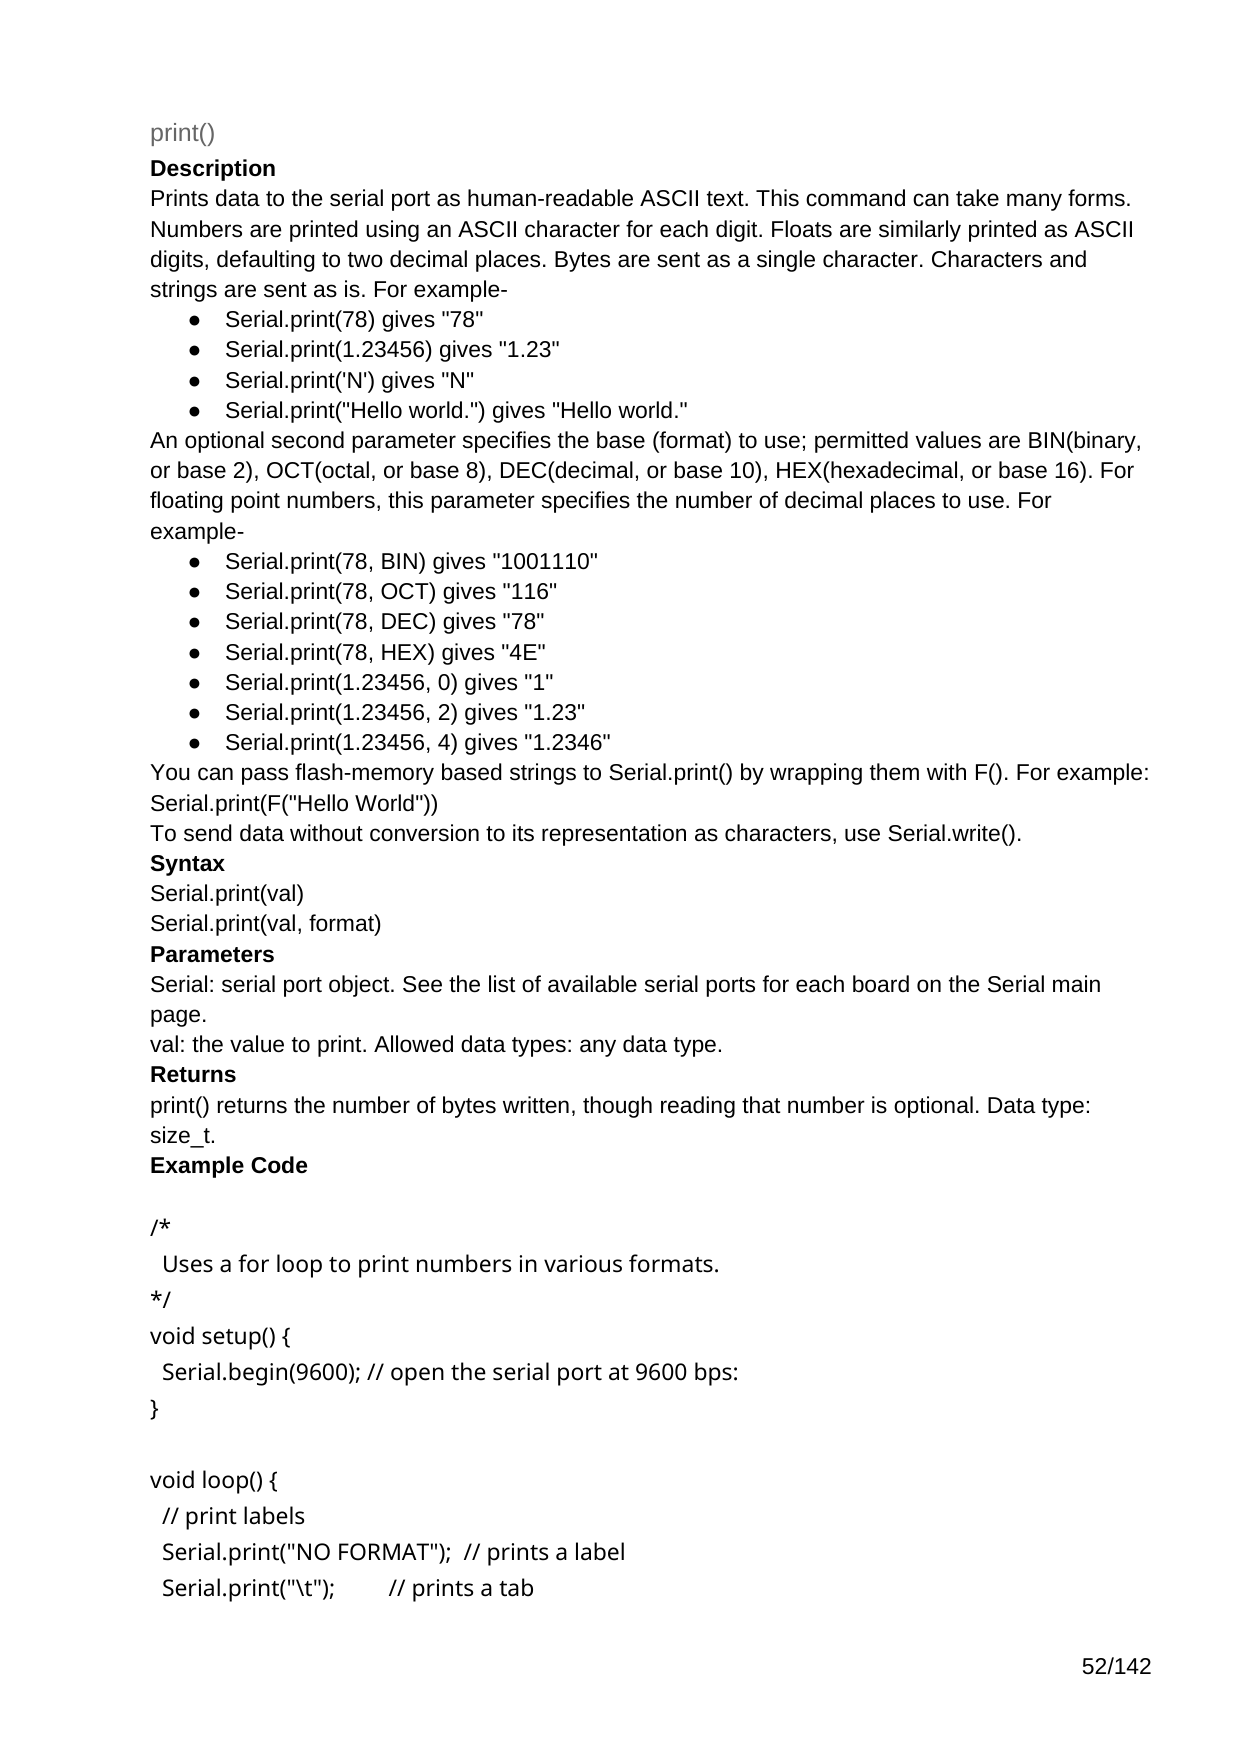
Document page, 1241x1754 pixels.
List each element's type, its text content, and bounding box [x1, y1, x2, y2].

text val: the value to print. Allowed data types: any data type. [150, 1031, 1152, 1057]
subtitle print() [150, 118, 1152, 147]
list Serial.print('N') gives "N" [187, 367, 1152, 393]
text void setup() { [150, 1320, 1152, 1351]
text Syntax [150, 850, 1152, 876]
text */ [150, 1284, 1152, 1316]
text // print labels [150, 1500, 1152, 1531]
text Serial.print(val) [150, 880, 1152, 906]
text Serial.print("\t"); // prints a tab [150, 1572, 1152, 1603]
text Serial: serial port object. See the list of available serial ports for each board on the Serial main page. [150, 971, 1152, 1027]
text } [150, 1392, 1152, 1423]
text Parameters [150, 941, 1152, 967]
list Serial.print(78, HEX) gives "4E" [187, 638, 1152, 665]
text Serial.print(F("Hello World")) [150, 789, 1152, 816]
text void loop() { [150, 1464, 1152, 1495]
list Serial.print(78, DEC) gives "78" [187, 608, 1152, 634]
text Example Code [150, 1152, 1152, 1178]
text Uses a for loop to print numbers in various formats. [150, 1248, 1152, 1279]
text Serial.begin(9600); // open the serial port at 9600 bps: [150, 1356, 1152, 1387]
list Serial.print(1.23456, 0) gives "1" [187, 669, 1152, 695]
list Serial.print(1.23456) gives "1.23" [187, 336, 1152, 363]
text print() returns the number of bytes written, though reading that number is optional. Data type: size_t. [150, 1092, 1152, 1148]
text /* [150, 1212, 1152, 1244]
list Serial.print(78, BIN) gives "1001110" [187, 548, 1152, 574]
list Serial.print(78, OCT) gives "116" [187, 578, 1152, 604]
text Returns [150, 1061, 1152, 1088]
list Serial.print(1.23456, 2) gives "1.23" [187, 699, 1152, 725]
list Serial.print(1.23456, 4) gives "1.2346" [187, 729, 1152, 755]
list Serial.print("Hello world.") gives "Hello world." [187, 397, 1152, 423]
text Serial.print(val, format) [150, 910, 1152, 937]
text An optional second parameter specifies the base (format) to use; permitted values are BIN(binary, or base 2), OCT(octal, or base 8), DEC(decimal, or base 10), HEX(hexadecimal, or base 16). For floating point numbers, this parameter specifies the number of decimal places to use. For example- [150, 427, 1152, 544]
text You can pass flash-memory based strings to Serial.print() by wrapping them with F(). For example: [150, 759, 1152, 786]
list Serial.print(78) gives "78" [187, 306, 1152, 332]
text Serial.print("NO FORMAT"); // prints a label [150, 1536, 1152, 1567]
text To send data without conversion to its representation as characters, use Serial.write(). [150, 820, 1152, 846]
text Description [150, 155, 1152, 181]
text Prints data to the serial port as human-readable ASCII text. This command can take many forms. Numbers are printed using an ASCII character for each digit. Floats are similarly printed as ASCII digits, defaulting to two decimal places. Bytes are sent as a single character. Characters and strings are sent as is. For example- [150, 185, 1152, 302]
